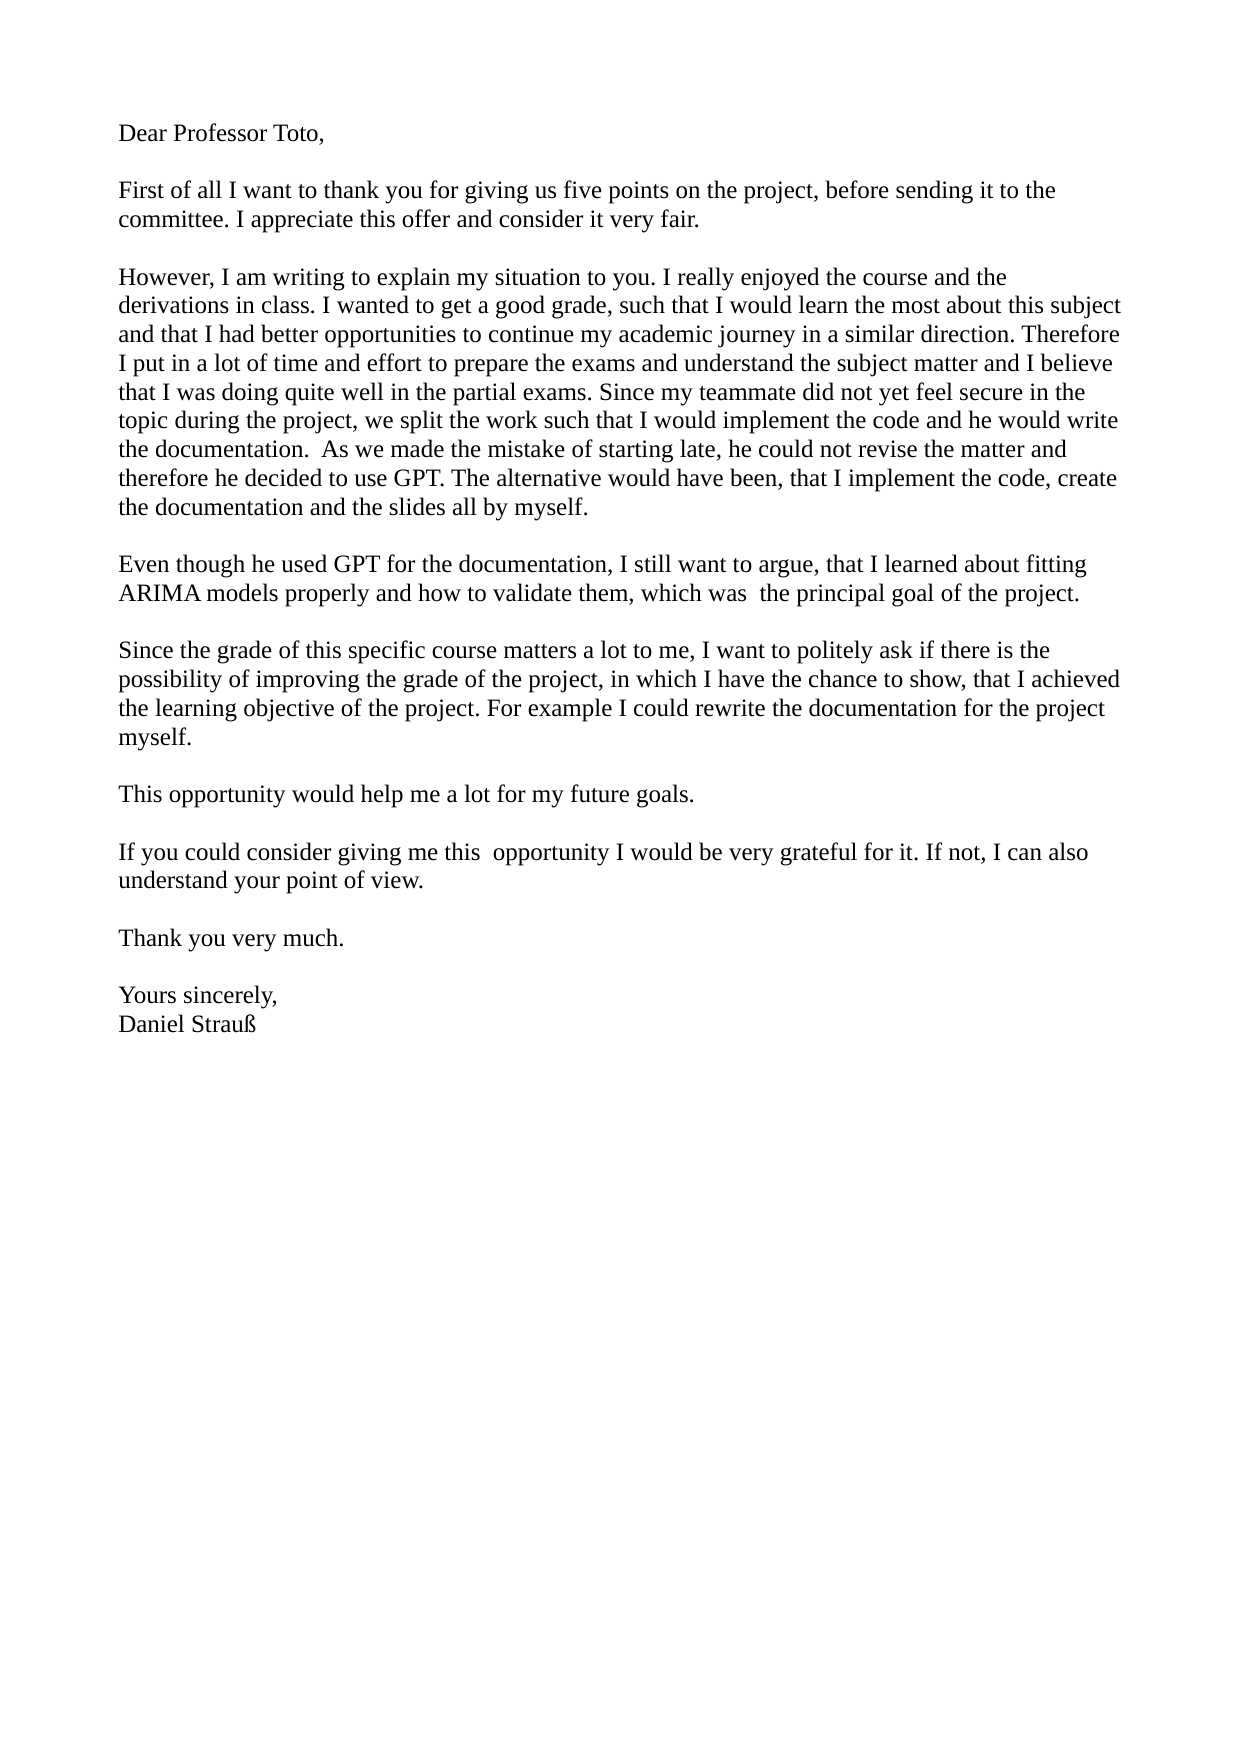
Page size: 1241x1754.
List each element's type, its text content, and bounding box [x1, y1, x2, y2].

text Thank you very much. [118, 923, 1122, 952]
text However, I am writing to explain my situation to you. I really enjoyed the course and the derivations in class. I wanted to get a good grade, such that I would learn the most about this subject and that I had better opportunities to continue my academic journey in a similar direction. Therefore I put in a lot of time and effort to prepare the exams and understand the subject matter and I believe that I was doing quite well in the partial exams. Since my teammate did not yet feel secure in the topic during the project, we split the work such that I would implement the code and he would write the documentation. As we made the mistake of starting late, he could not revise the matter and therefore he decided to use GPT. The alternative would have been, that I implement the code, create the documentation and the slides all by myself. [118, 262, 1122, 521]
text Dear Professor Toto, [118, 118, 1122, 147]
text First of all I want to thank you for giving us five points on the project, before sending it to the committee. I appreciate this offer and consider it very fair. [118, 176, 1122, 233]
text Even though he used GPT for the documentation, I still want to argue, that I learned about fitting ARIMA models properly and how to validate them, which was the principal goal of the project. [118, 549, 1122, 607]
text Yours sincerely, [118, 981, 1122, 1009]
text This opportunity would help me a lot for my future goals. [118, 779, 1122, 808]
text If you could consider giving me this opportunity I would be very grateful for it. If not, I can also understand your point of view. [118, 837, 1122, 894]
text Since the grade of this specific course matters a lot to me, I want to politely ask if there is the possibility of improving the grade of the project, in which I have the chance to show, that I achieved the learning objective of the project. For example I could rewrite the documentation for the project myself. [118, 636, 1122, 751]
text Daniel Strauß [118, 1009, 1122, 1038]
